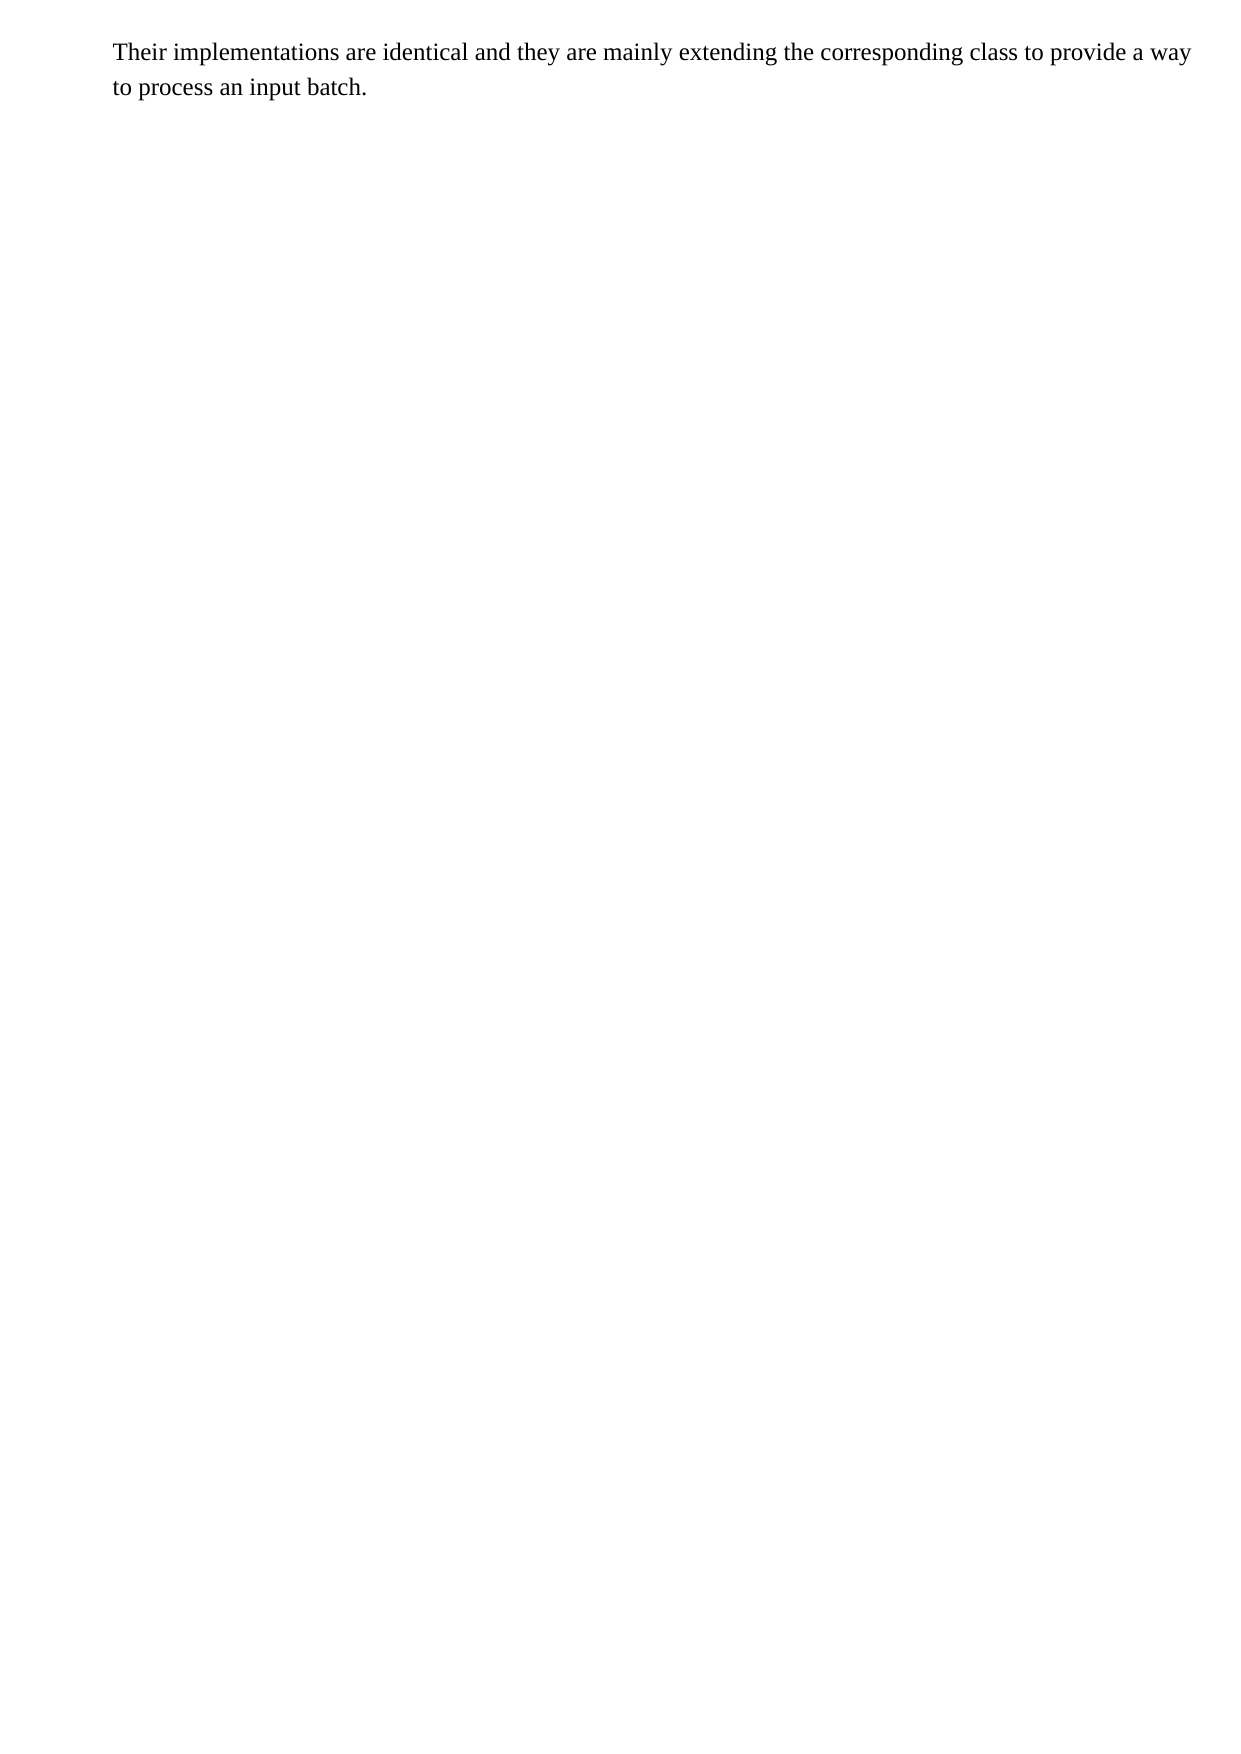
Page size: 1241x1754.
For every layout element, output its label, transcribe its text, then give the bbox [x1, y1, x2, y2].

list Their implementations are identical and they are mainly extending the corresponding class to provide a way to process an input batch. [75, 37, 1203, 101]
